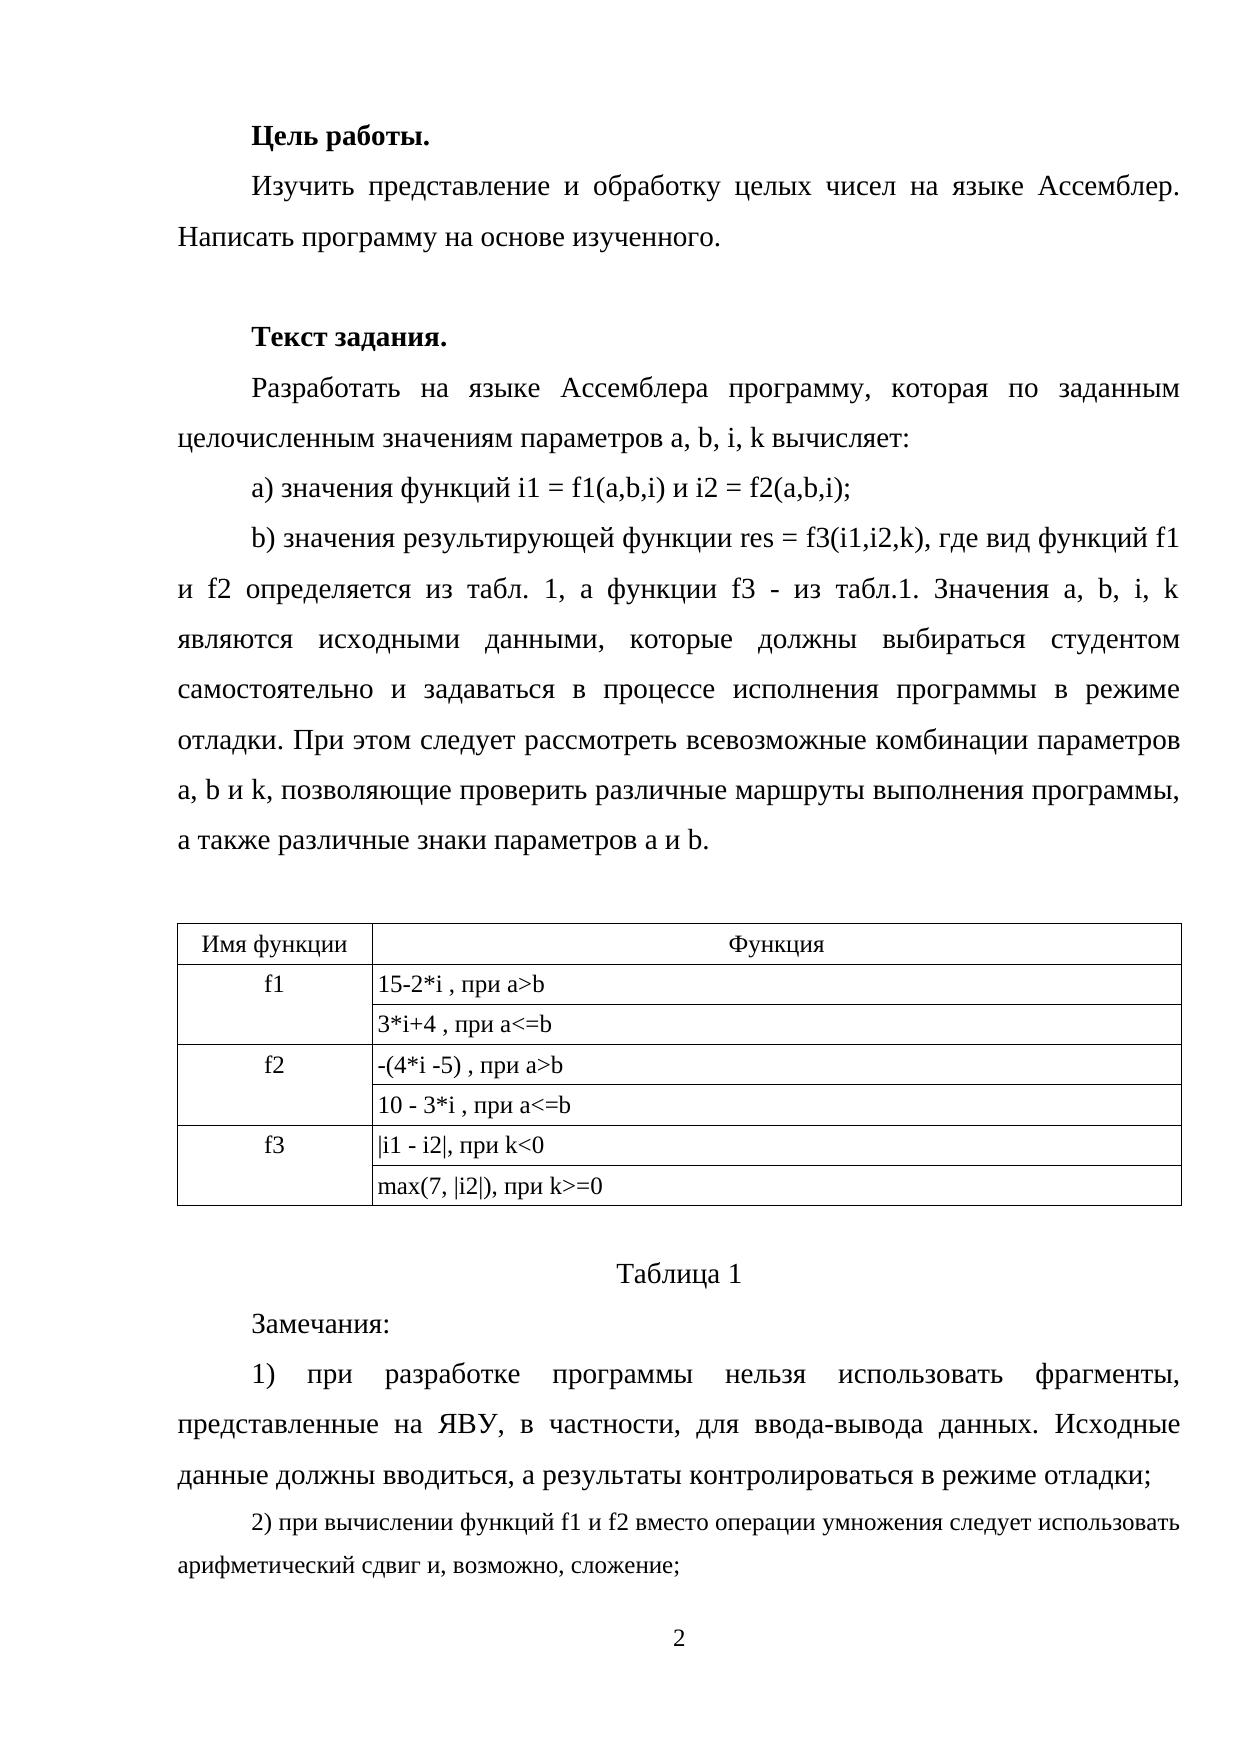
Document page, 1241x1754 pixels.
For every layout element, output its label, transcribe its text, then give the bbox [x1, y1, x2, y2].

text 1) при разработке программы нельзя использовать фрагменты, представленные на ЯВУ, в частности, для ввода-вывода данных. Исходные данные должны вводиться, а результаты контролироваться в режиме отладки; [177, 1356, 1181, 1491]
table_cell f1 [178, 965, 372, 1044]
text b) значения результирующей функции res = f3(i1,i2,k), где вид функций f1 и f2 определяется из табл. 1, а функции f3 - из табл.1. Значения a, b, i, k являются исходными данными, которые должны выбираться студентом самостоятельно и задаваться в процессе исполнения программы в режиме отладки. При этом следует рассмотреть всевозможные комбинации параметров a, b и k, позволяющие проверить различные маршруты выполнения программы, а также различные знаки параметров a и b. [177, 521, 1181, 856]
table_header Функция [373, 924, 1181, 963]
table_cell f3 [178, 1126, 372, 1205]
text 2) при вычислении функций f1 и f2 вместо операции умножения следует использовать арифметический сдвиг и, возможно, сложение; [177, 1507, 1181, 1579]
table_cell -(4*i -5) , при a>b [373, 1045, 1181, 1084]
text Цель работы. [177, 118, 1181, 152]
text Текст задания. [177, 319, 1181, 353]
table_header Имя функции [178, 924, 372, 963]
text Изучить представление и обработку целых чисел на языке Ассемблер. Написать программу на основе изученного. [177, 168, 1181, 252]
table_cell |i1 - i2|, при k<0 [373, 1126, 1181, 1165]
table_cell max(7, |i2|), при k>=0 [373, 1166, 1181, 1205]
text а) значения функций i1 = f1(a,b,i) и i2 = f2(a,b,i); [177, 470, 1181, 504]
table_cell f2 [178, 1045, 372, 1125]
text Замечания: [177, 1306, 1181, 1339]
table_cell 10 - 3*i , при a<=b [373, 1085, 1181, 1125]
text Разработать на языке Ассемблера программу, которая по заданным целочисленным значениям параметров a, b, i, k вычисляет: [177, 370, 1181, 453]
table_cell 3*i+4 , при a<=b [373, 1005, 1181, 1044]
table_cell 15-2*i , при a>b [373, 965, 1181, 1004]
text Таблица 1 [177, 1256, 1181, 1289]
